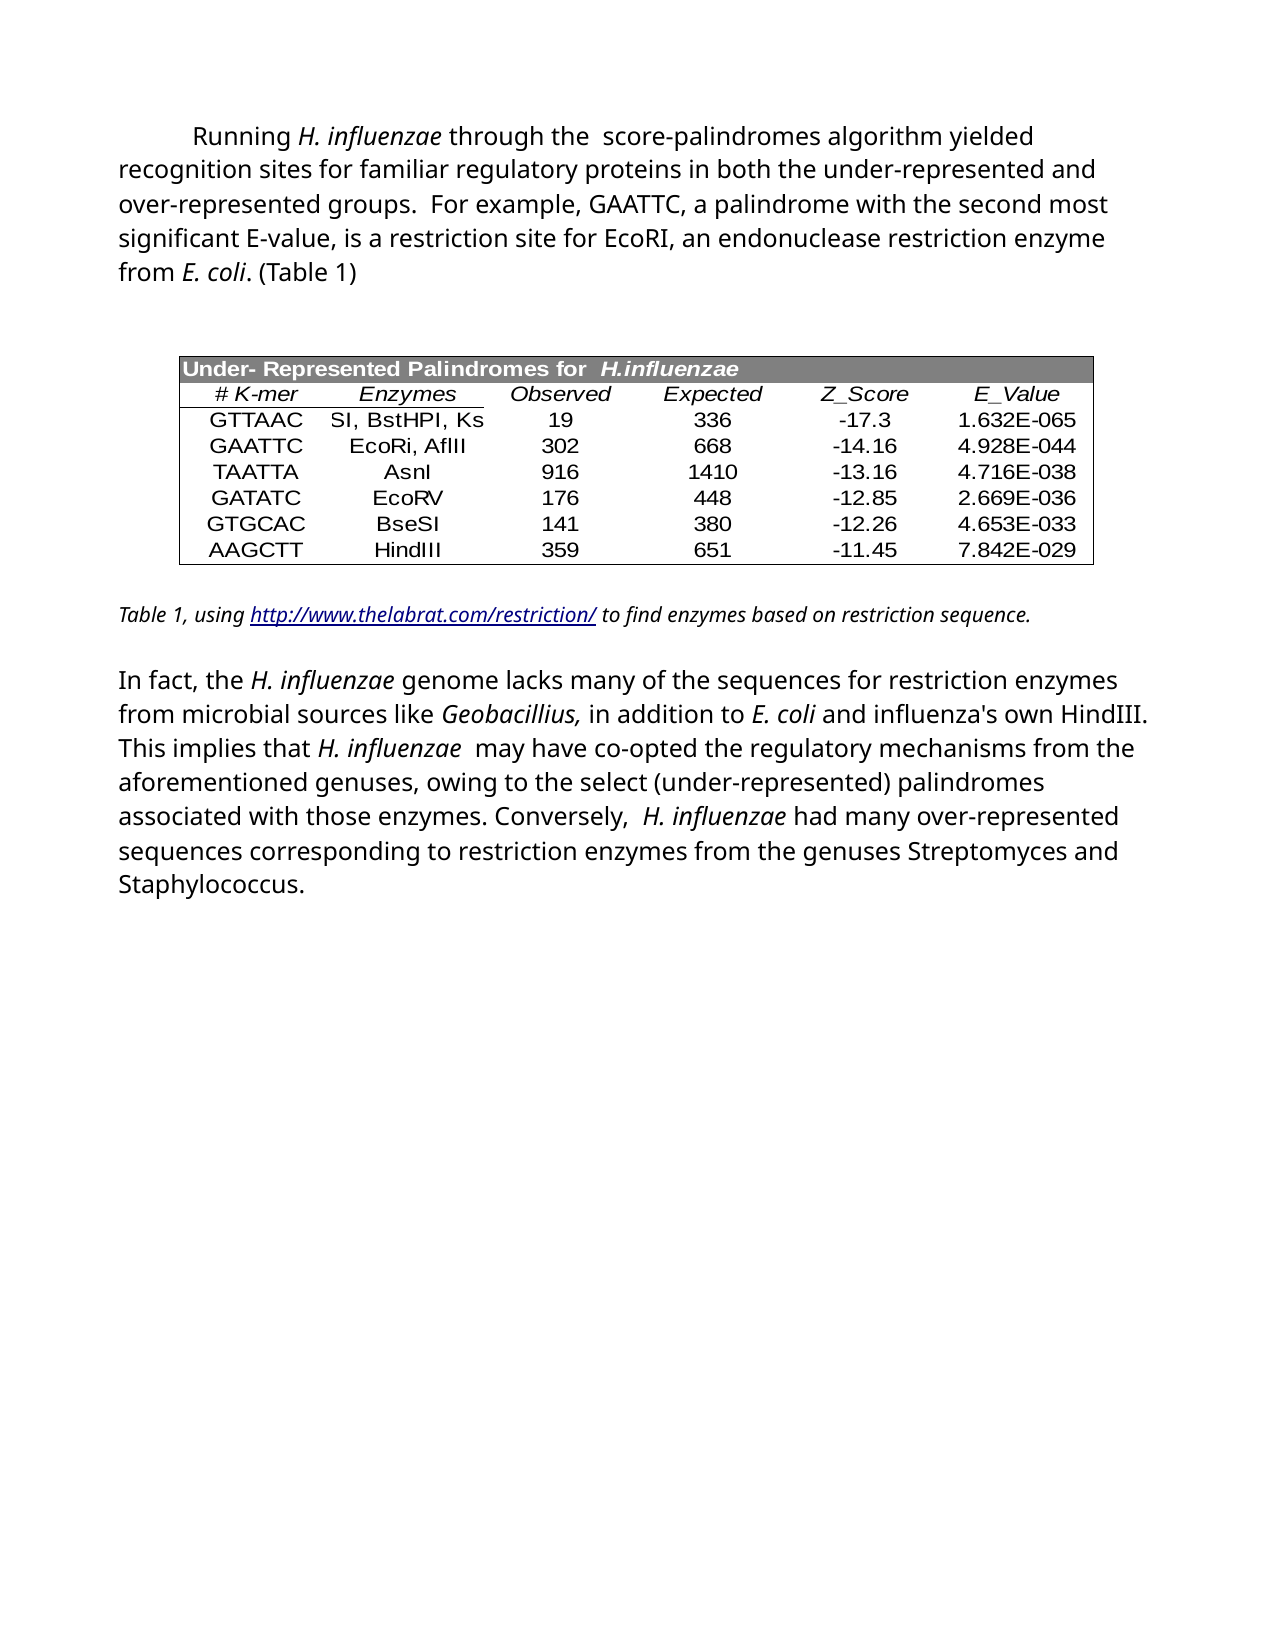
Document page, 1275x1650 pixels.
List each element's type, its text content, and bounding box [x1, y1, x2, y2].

text In fact, the H. influenzae genome lacks many of the sequences for restriction enzymes from microbial sources like Geobacillius, in addition to E. coli and influenza's own HindIII. This implies that H. influenzae may have co-opted the regulatory mechanisms from the aforementioned genuses, owing to the select (under-represented) palindromes associated with those enzymes. Conversely, H. influenzae had many over-represented sequences corresponding to restriction enzymes from the genuses Streptomyces and Staphylococcus. [118, 663, 1157, 901]
text Table 1, using http://www.thelabrat.com/restriction/ to find enzymes based on restriction sequence. [118, 600, 1157, 629]
text Running H. influenzae through the score-palindromes algorithm yielded recognition sites for familiar regulatory proteins in both the under-represented and over-represented groups. For example, GAATTC, a palindrome with the second most significant E-value, is a restriction site for EcoRI, an endonuclease restriction enzyme from E. coli. (Table 1) [118, 118, 1157, 288]
